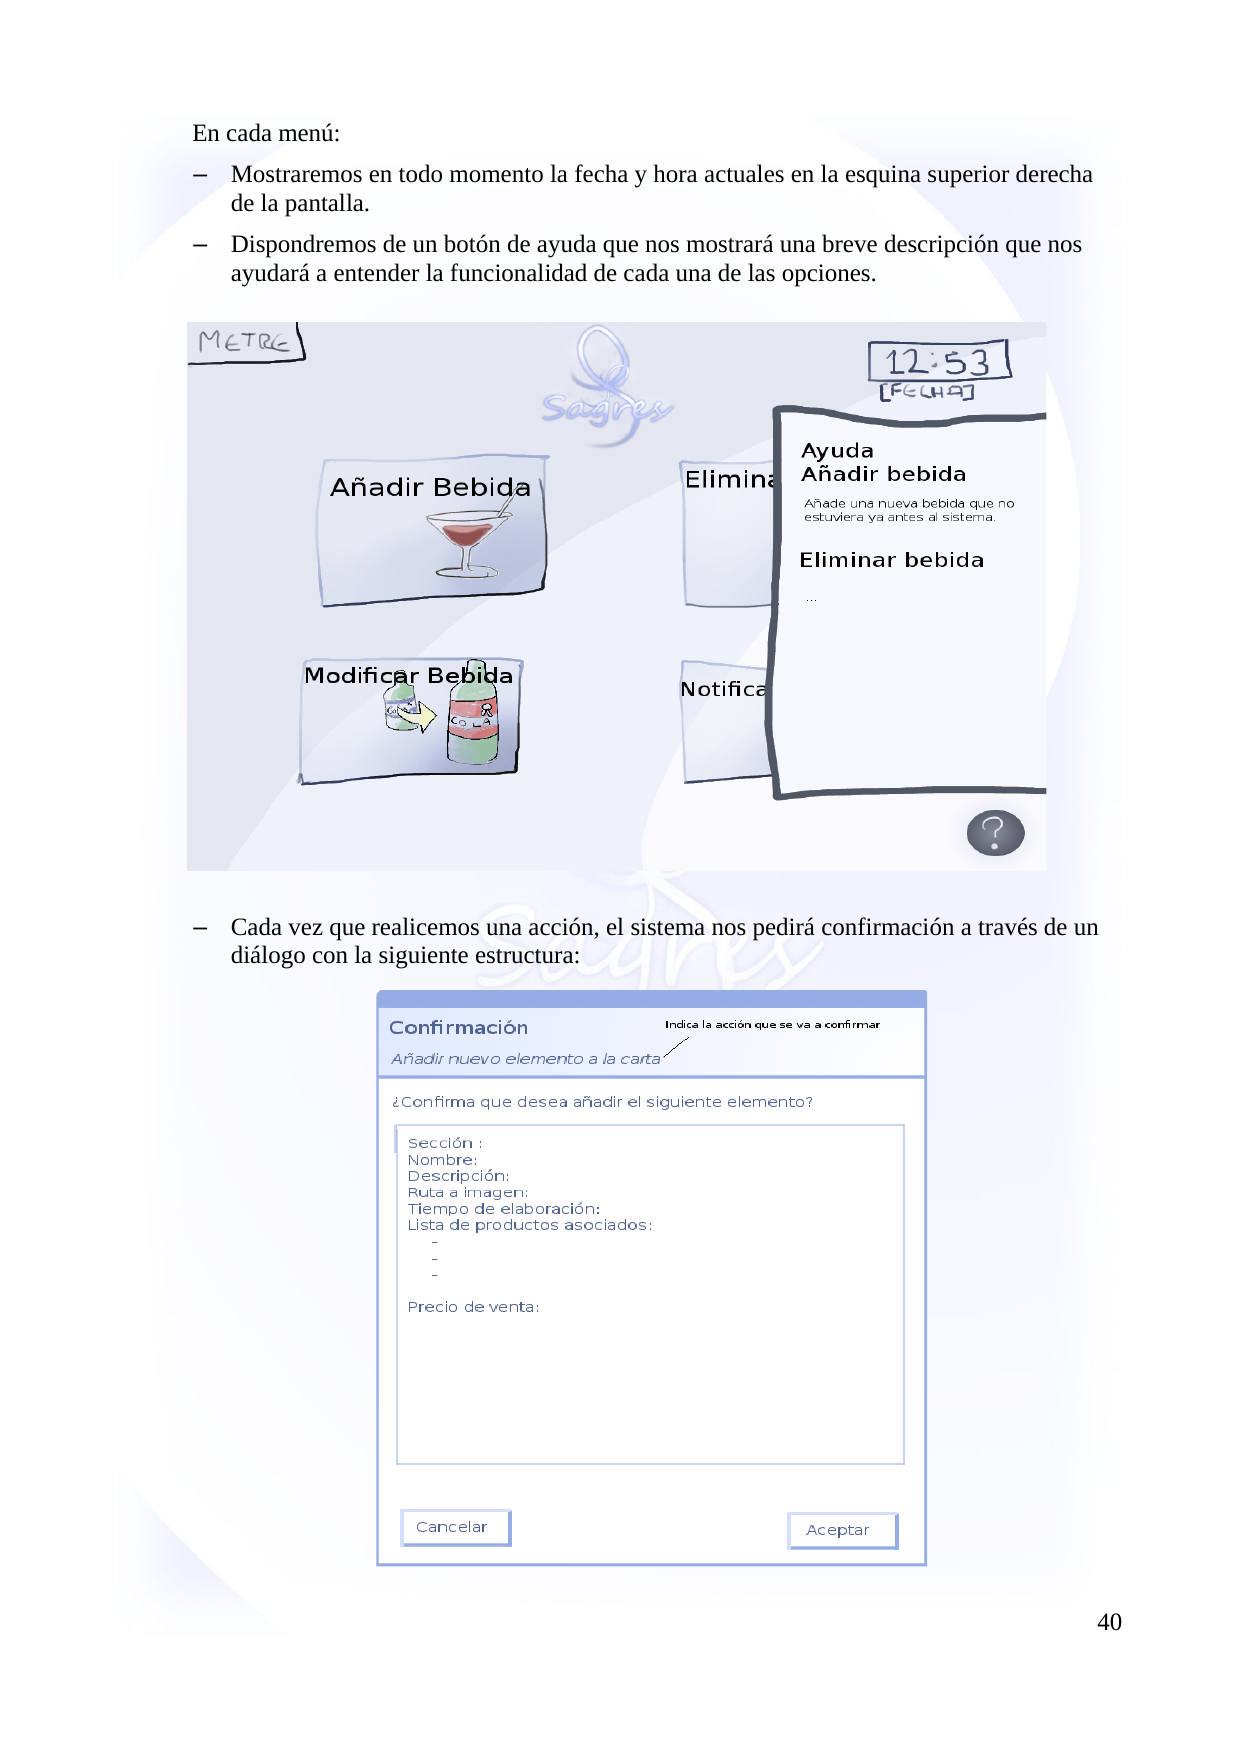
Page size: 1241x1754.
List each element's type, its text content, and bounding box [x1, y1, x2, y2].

picture [118, 147, 1122, 1636]
text En cada menú: [118, 118, 1122, 147]
list Mostraremos en todo momento la fecha y hora actuales en la esquina superior derecha de la pantalla. [193, 159, 1122, 217]
list Cada vez que realicemos una acción, el sistema nos pedirá confirmación a través de un diálogo con la siguiente estructura: [193, 912, 1122, 969]
list Dispondremos de un botón de ayuda que nos mostrará una breve descripción que nos ayudará a entender la funcionalidad de cada una de las opciones. [193, 229, 1122, 287]
